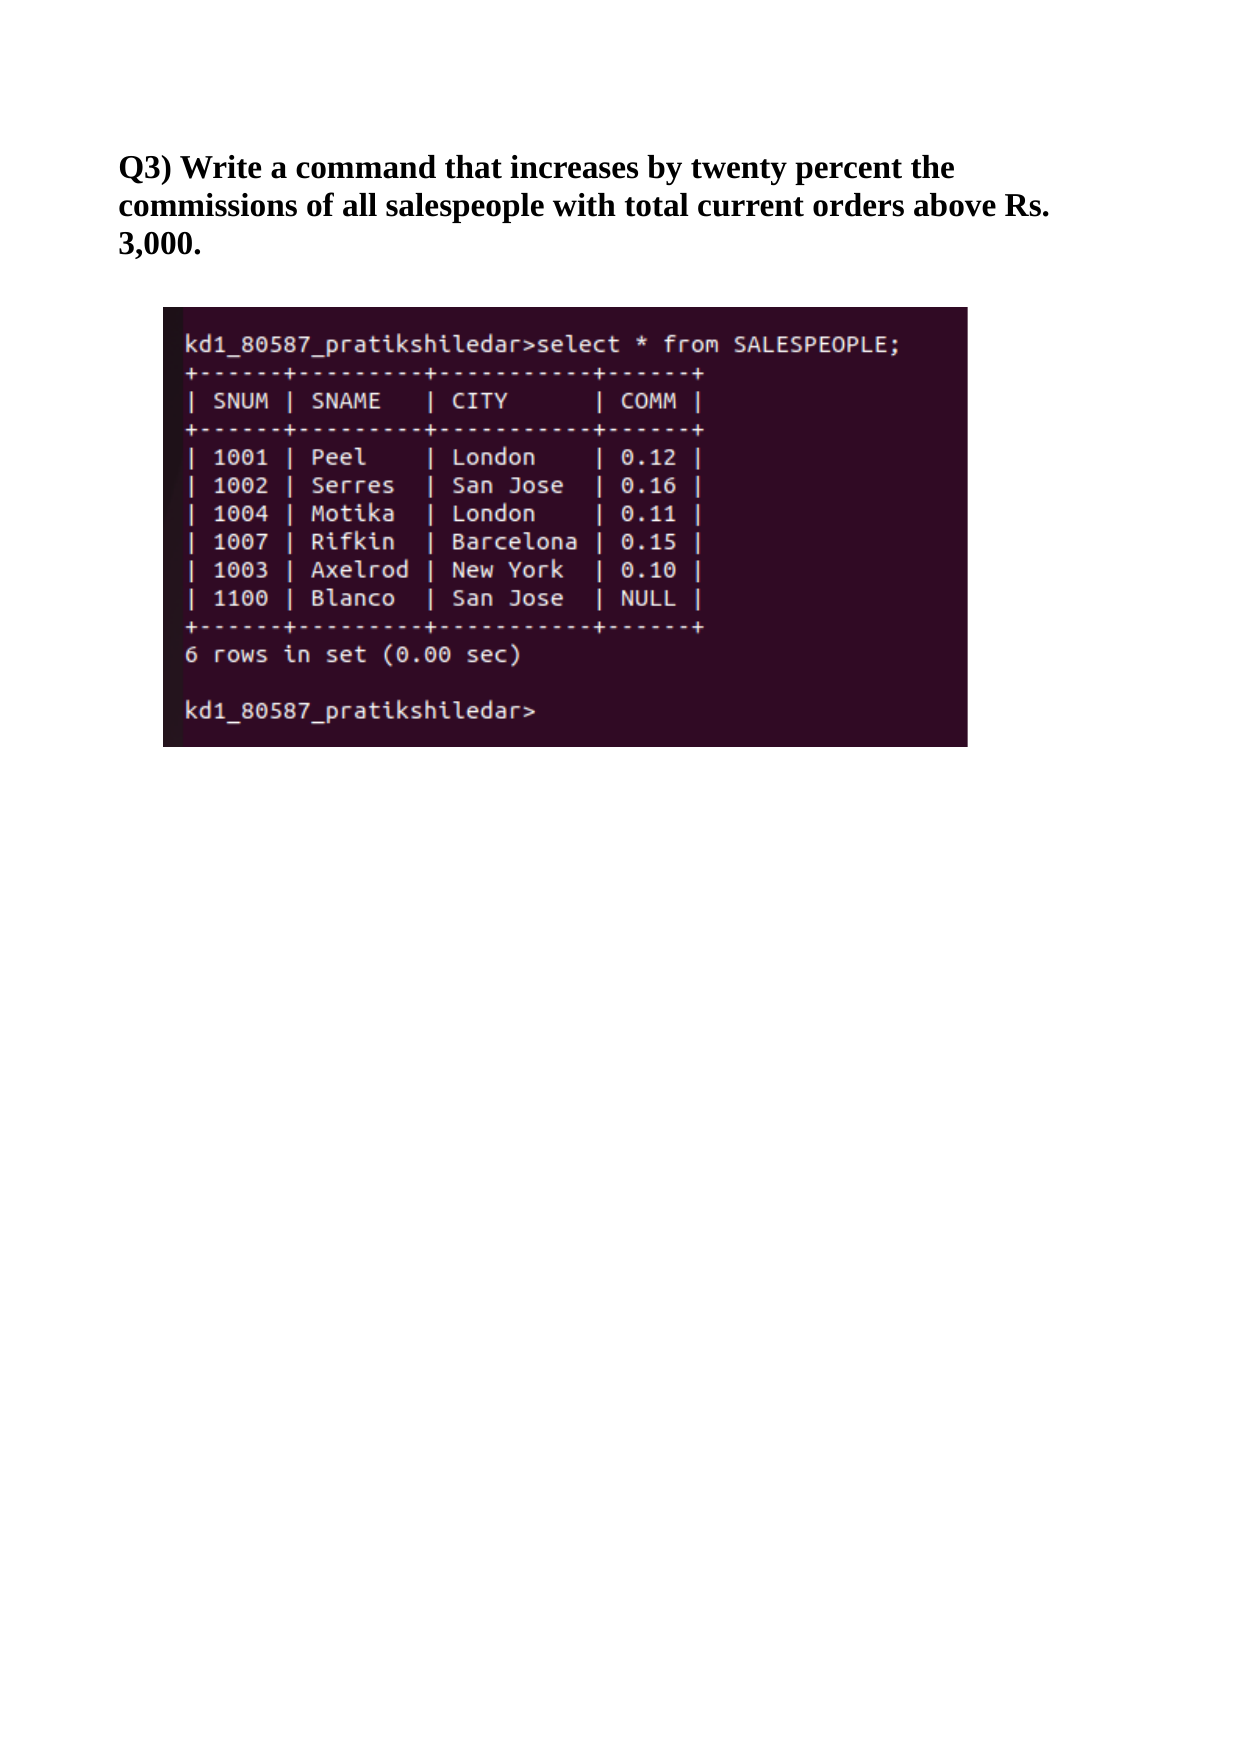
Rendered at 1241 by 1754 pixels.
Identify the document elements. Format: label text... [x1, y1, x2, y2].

text Q3) Write a command that increases by twenty percent the commissions of all salespeople with total current orders above Rs. 3,000. [118, 147, 1122, 262]
picture [163, 307, 968, 747]
